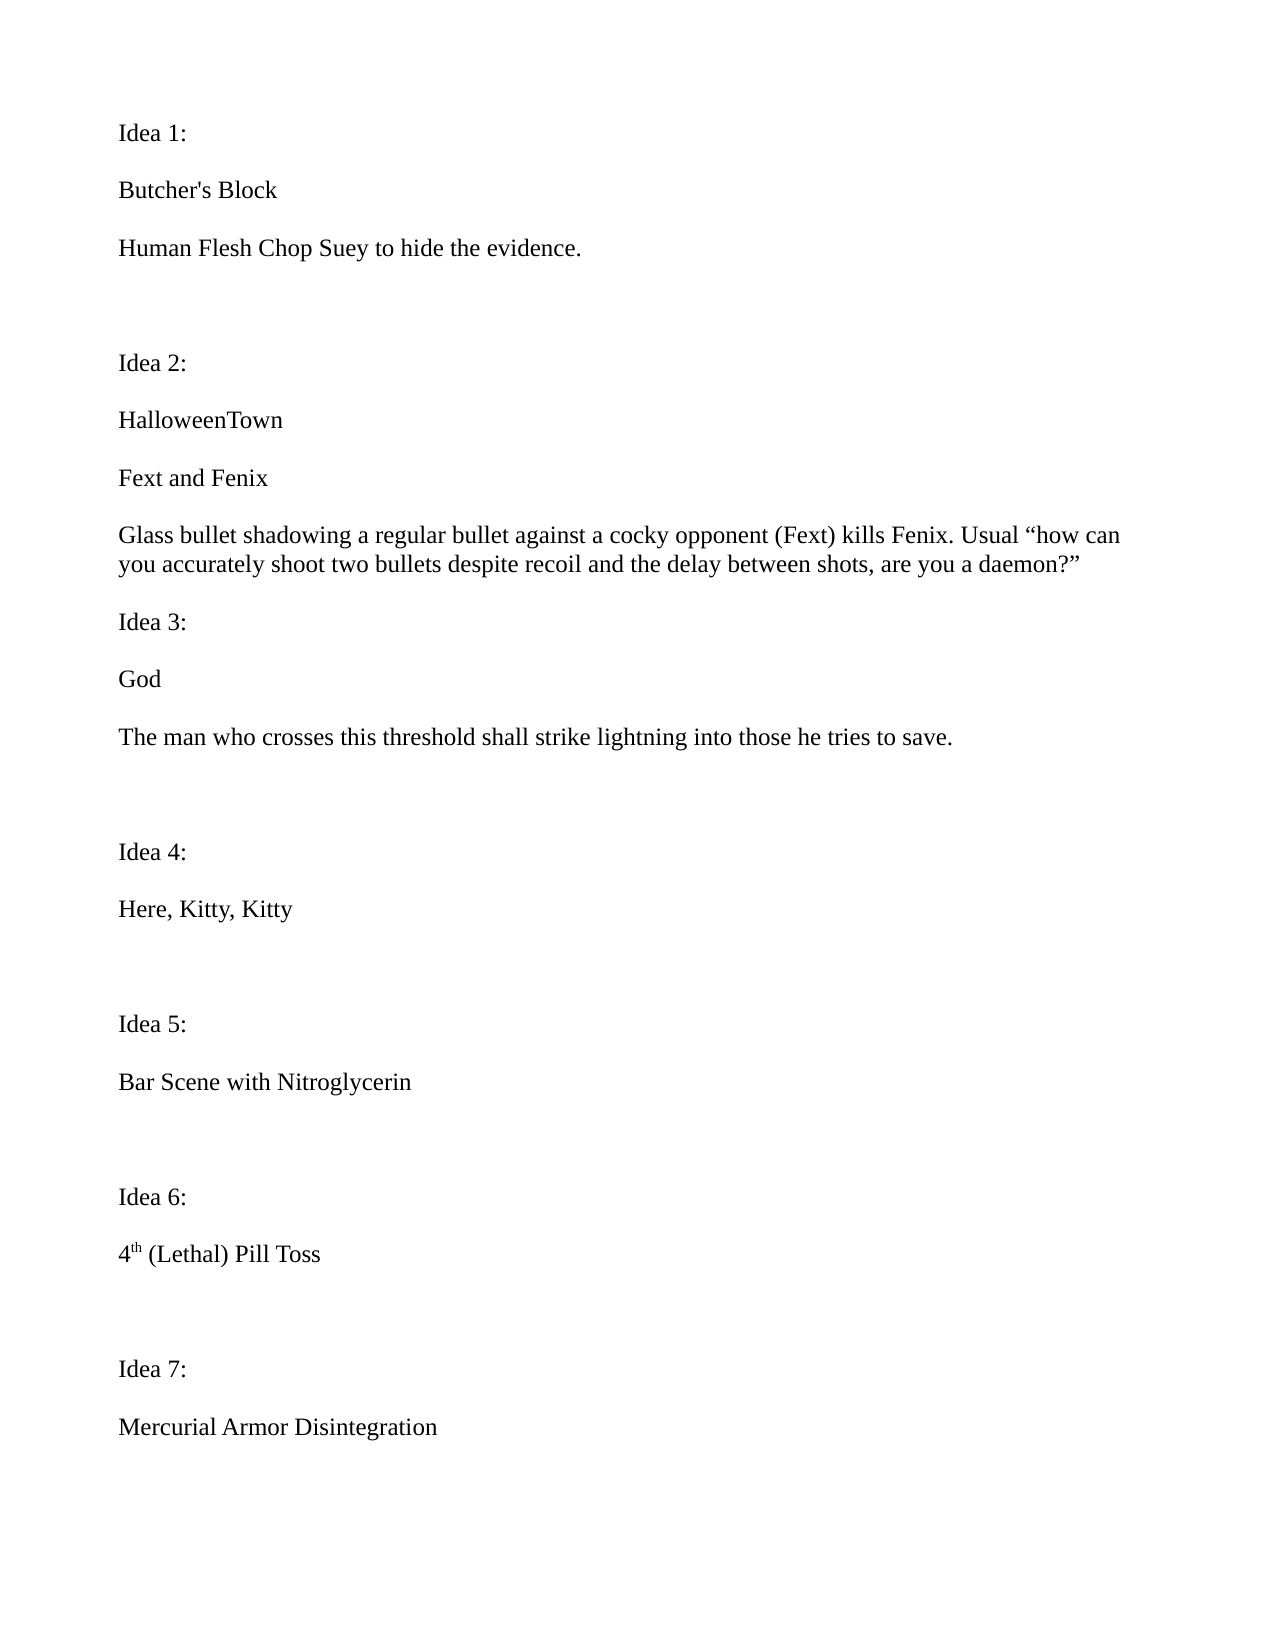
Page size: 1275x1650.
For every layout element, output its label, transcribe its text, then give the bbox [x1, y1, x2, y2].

text Butcher's Block [118, 176, 1157, 204]
text The man who crosses this threshold shall strike lightning into those he tries to save. [118, 722, 1157, 751]
text Idea 5: [118, 1009, 1157, 1038]
text 4th (Lethal) Pill Toss [118, 1239, 1157, 1268]
text Idea 7: [118, 1354, 1157, 1383]
text Bar Scene with Nitroglycerin [118, 1067, 1157, 1096]
text Human Flesh Chop Suey to hide the evidence. [118, 233, 1157, 262]
text HalloweenTown [118, 406, 1157, 434]
text Fext and Fenix [118, 463, 1157, 492]
text Mercurial Armor Disintegration [118, 1412, 1157, 1441]
text Idea 2: [118, 348, 1157, 377]
text Idea 4: [118, 837, 1157, 866]
text God [118, 664, 1157, 693]
text Idea 1: [118, 118, 1157, 147]
text Glass bullet shadowing a regular bullet against a cocky opponent (Fext) kills Fenix. Usual “how can you accurately shoot two bullets despite recoil and the delay between shots, are you a daemon?” [118, 521, 1157, 578]
text Idea 3: [118, 607, 1157, 636]
text Here, Kitty, Kitty [118, 894, 1157, 923]
text Idea 6: [118, 1182, 1157, 1211]
